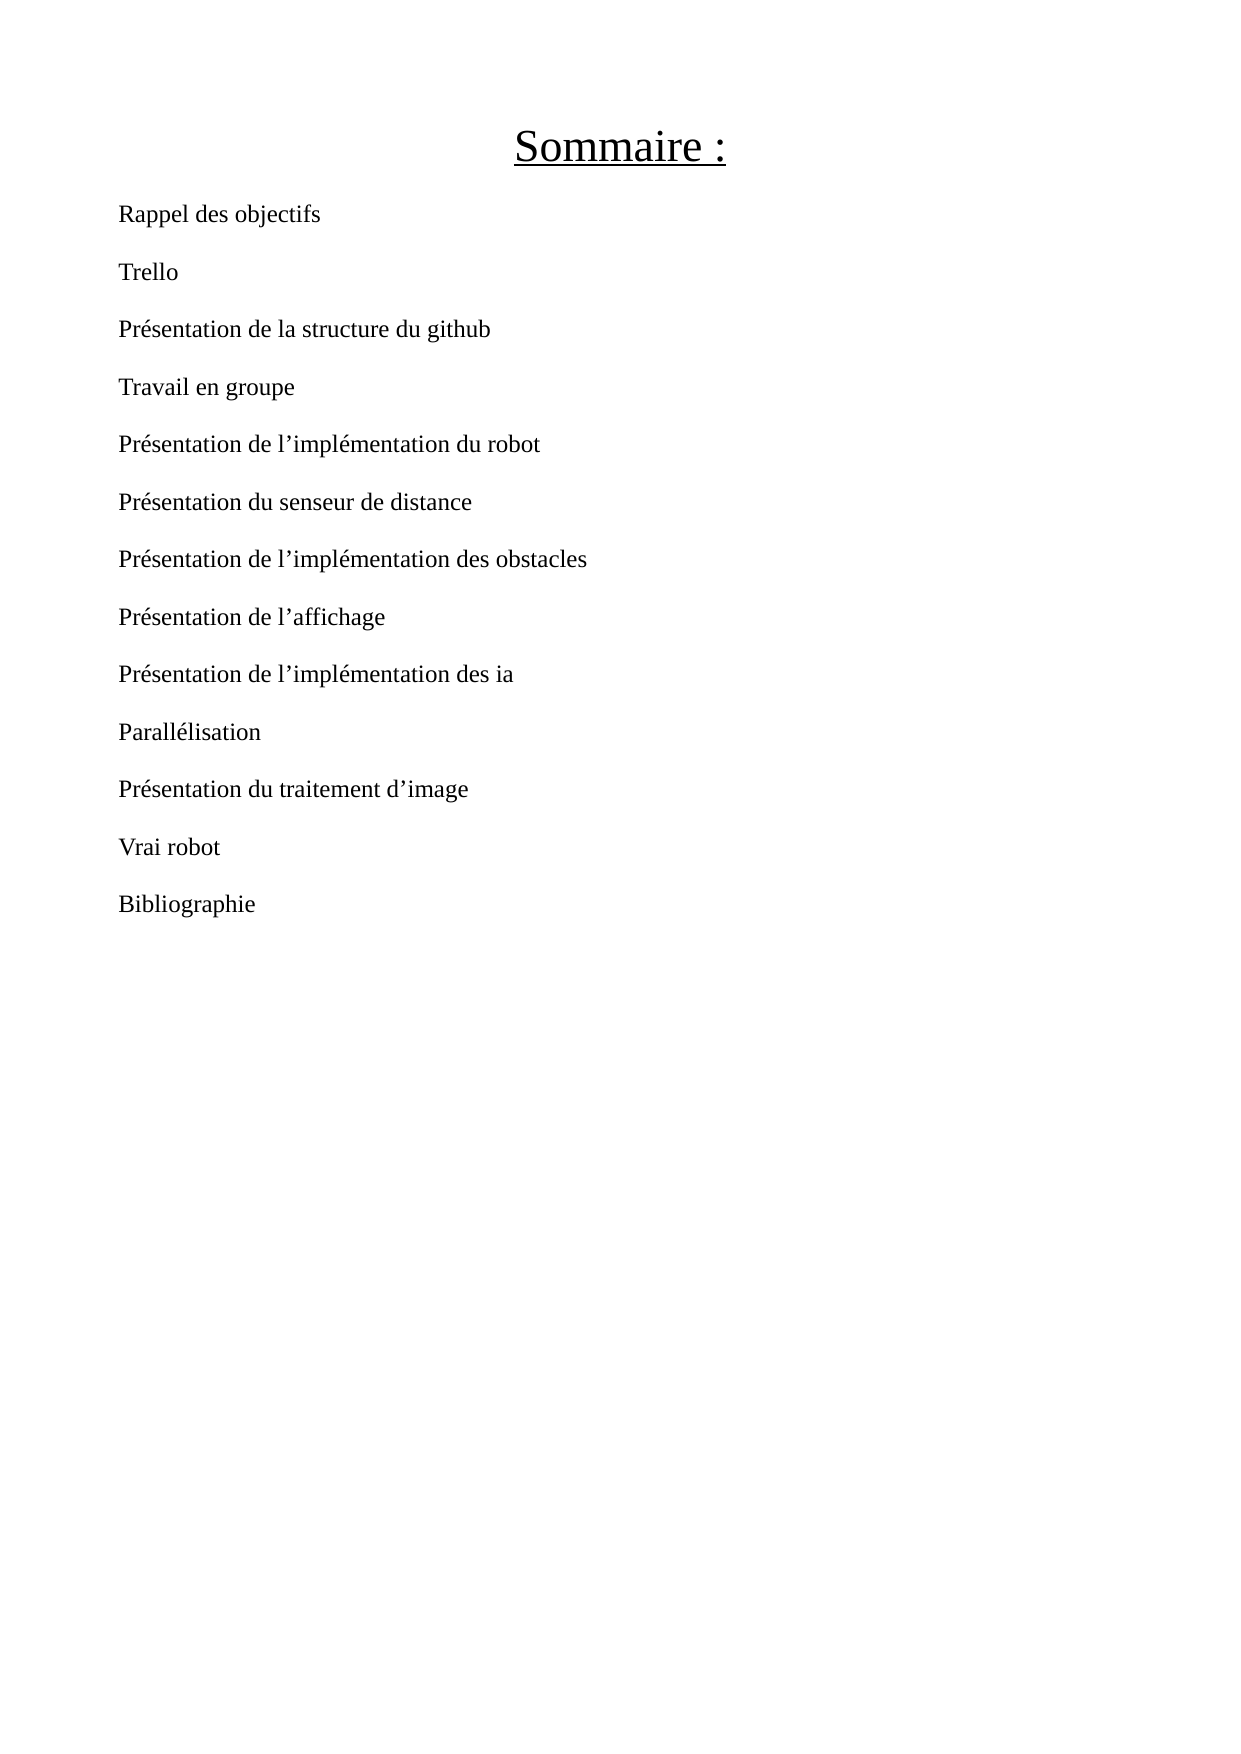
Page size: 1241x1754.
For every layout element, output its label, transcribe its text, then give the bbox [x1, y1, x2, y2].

text Rappel des objectifs [118, 199, 1122, 228]
text Parallélisation [118, 717, 1122, 746]
text Bibliographie [118, 889, 1122, 918]
text Présentation de la structure du github [118, 314, 1122, 343]
text Présentation du traitement d’image [118, 774, 1122, 803]
text Présentation de l’implémentation des obstacles [118, 544, 1122, 573]
text Trello [118, 257, 1122, 286]
text Présentation de l’affichage [118, 602, 1122, 631]
text Présentation de l’implémentation du robot [118, 429, 1122, 458]
text Travail en groupe [118, 372, 1122, 401]
text Vrai robot [118, 832, 1122, 861]
text Présentation du senseur de distance [118, 487, 1122, 516]
text Sommaire : [118, 118, 1122, 171]
text Présentation de l’implémentation des ia [118, 659, 1122, 688]
